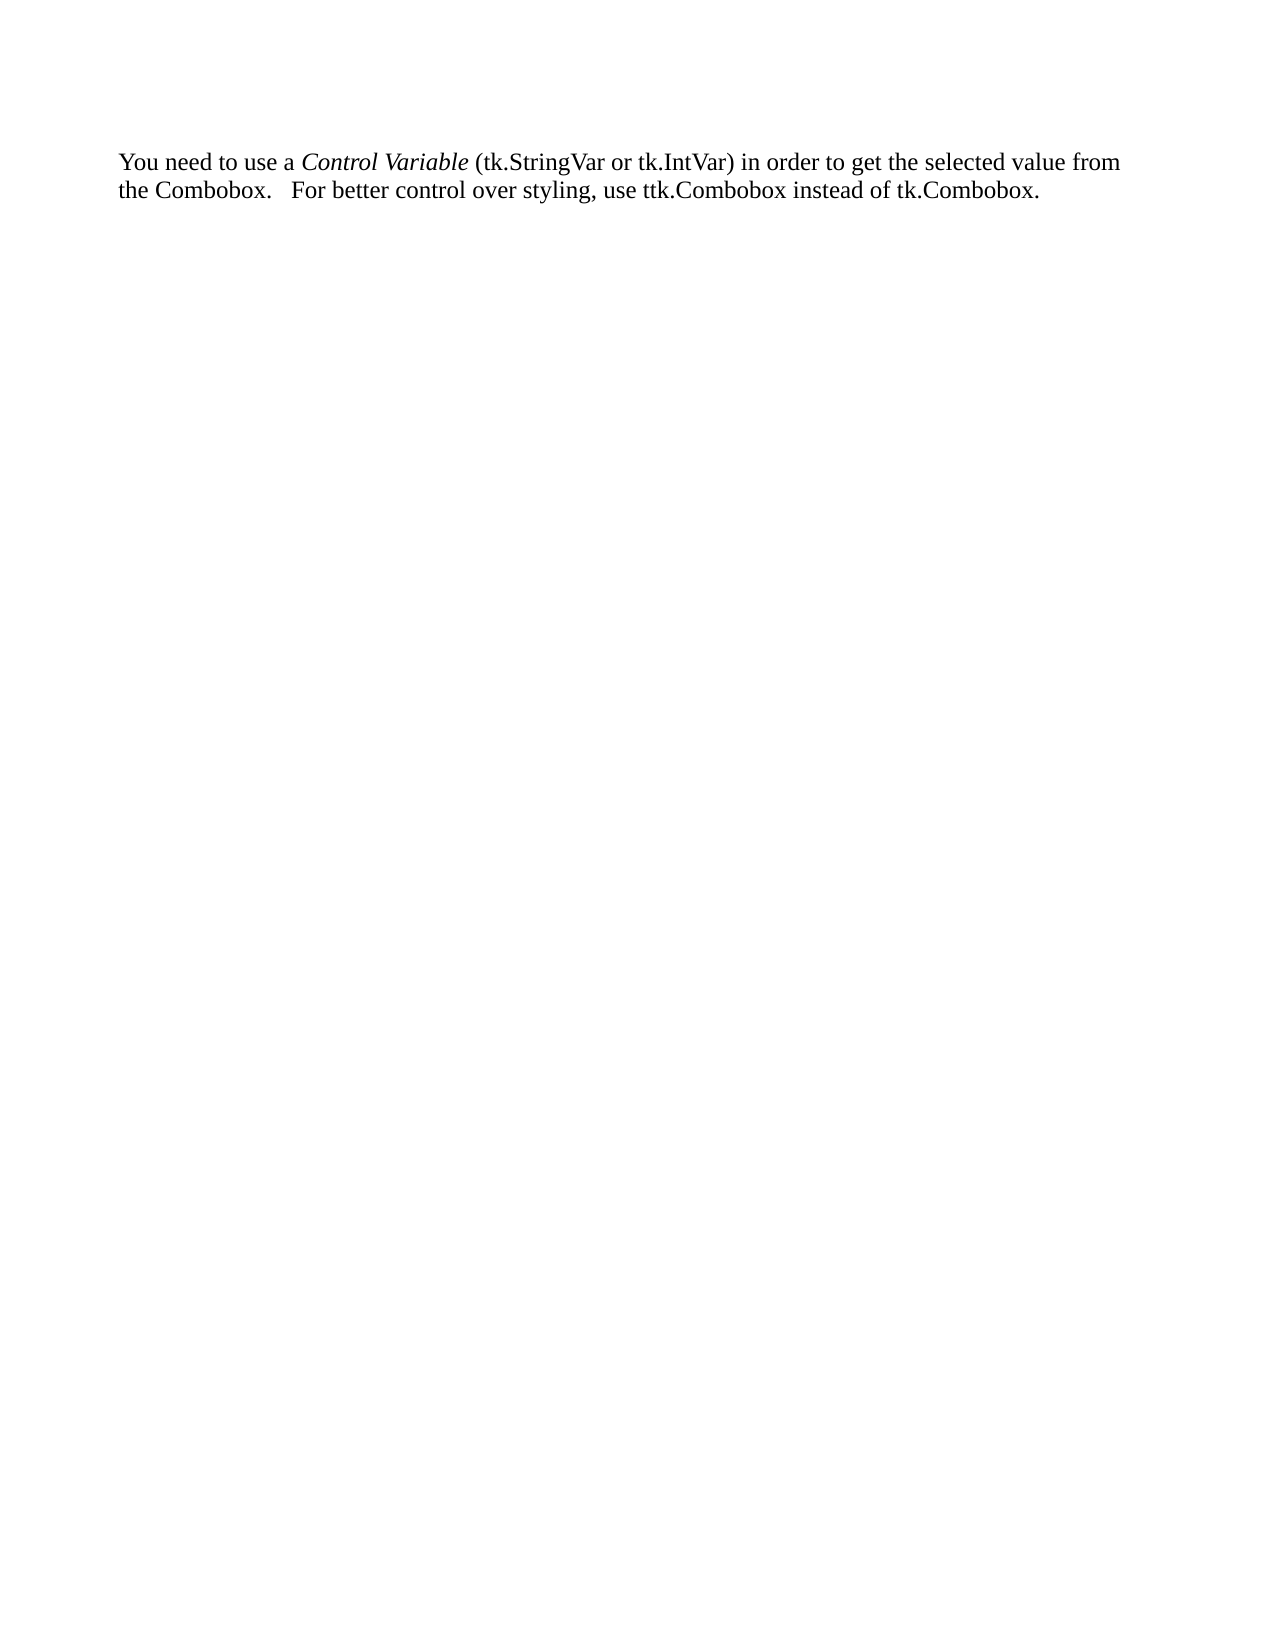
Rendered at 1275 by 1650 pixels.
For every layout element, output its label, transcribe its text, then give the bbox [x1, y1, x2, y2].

text You need to use a Control Variable (tk.StringVar or tk.IntVar) in order to get the selected value from the Combobox. For better control over styling, use ttk.Combobox instead of tk.Combobox. [118, 147, 1157, 204]
